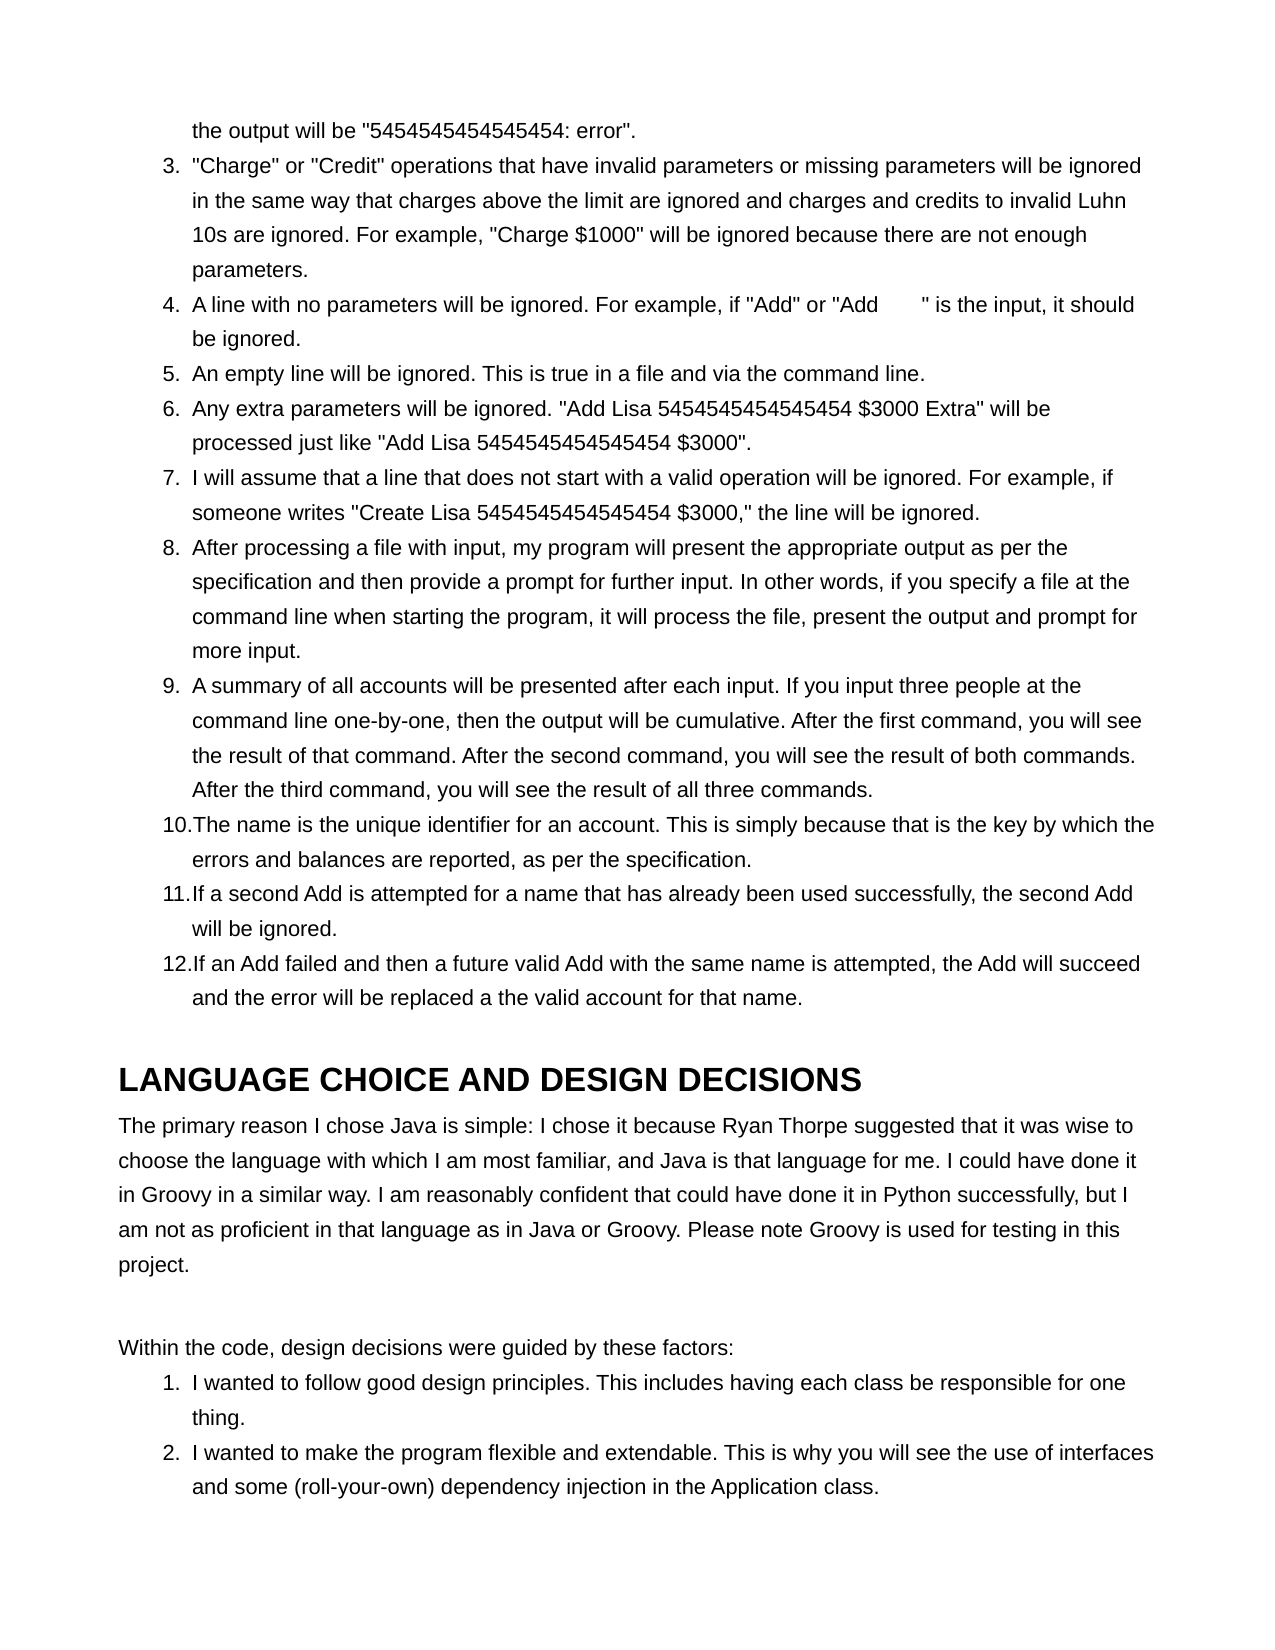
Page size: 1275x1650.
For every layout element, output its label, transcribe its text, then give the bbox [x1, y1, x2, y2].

list An empty line will be ignored. This is true in a file and via the command line. [162, 361, 1157, 386]
list I wanted to make the program flexible and extendable. This is why you will see the use of interfaces and some (roll-your-own) dependency injection in the Application class. [162, 1439, 1157, 1499]
text The primary reason I chose Java is simple: I chose it because Ryan Thorpe suggested that it was wise to choose the language with which I am most familiar, and Java is that language for me. I could have done it in Groovy in a similar way. I am reasonably confident that could have done it in Python successfully, but I am not as proficient in that language as in Java or Groovy. Please note Groovy is used for testing in this project. [118, 1113, 1157, 1277]
text Within the code, design decisions were guided by these factors: [118, 1335, 1157, 1361]
list "Charge" or "Credit" operations that have invalid parameters or missing parameters will be ignored in the same way that charges above the limit are ignored and charges and credits to invalid Luhn 10s are ignored. For example, "Charge $1000" will be ignored because there are not enough parameters. [162, 153, 1157, 282]
list I will assume that a line that does not start with a valid operation will be ignored. For example, if someone writes "Create Lisa 5454545454545454 $3000," the line will be ignored. [162, 465, 1157, 525]
list I wanted to follow good design principles. This includes having each class be responsible for one thing. [162, 1370, 1157, 1430]
list After processing a file with input, my program will present the appropriate output as per the specification and then provide a prompt for further input. In other words, if you specify a file at the command line when starting the program, it will process the file, present the output and prompt for more input. [162, 534, 1157, 664]
list A line with no parameters will be ignored. For example, if "Add" or "Add " is the input, it should be ignored. [162, 292, 1157, 351]
list The name is the unique identifier for an account. This is simply because that is the key by which the errors and balances are reported, as per the specification. [162, 812, 1157, 872]
list If an Add failed and then a future valid Add with the same name is attempted, the Add will succeed and the error will be replaced a the valid account for that name. [162, 951, 1157, 1011]
list A summary of all accounts will be presented after each input. If you input three people at the command line one-by-one, then the output will be cumulative. After the first command, you will see the result of that command. After the second command, you will see the result of both commands. After the third command, you will see the result of all three commands. [162, 673, 1157, 802]
list If a second Add is attempted for a name that has already been used successfully, the second Add will be ignored. [162, 881, 1157, 941]
text LANGUAGE CHOICE AND DESIGN DECISIONS [118, 1059, 1157, 1098]
list Any extra parameters will be ignored. "Add Lisa 5454545454545454 $3000 Extra" will be processed just like "Add Lisa 5454545454545454 $3000". [162, 396, 1157, 456]
list the output will be "5454545454545454: error". [162, 118, 1157, 143]
